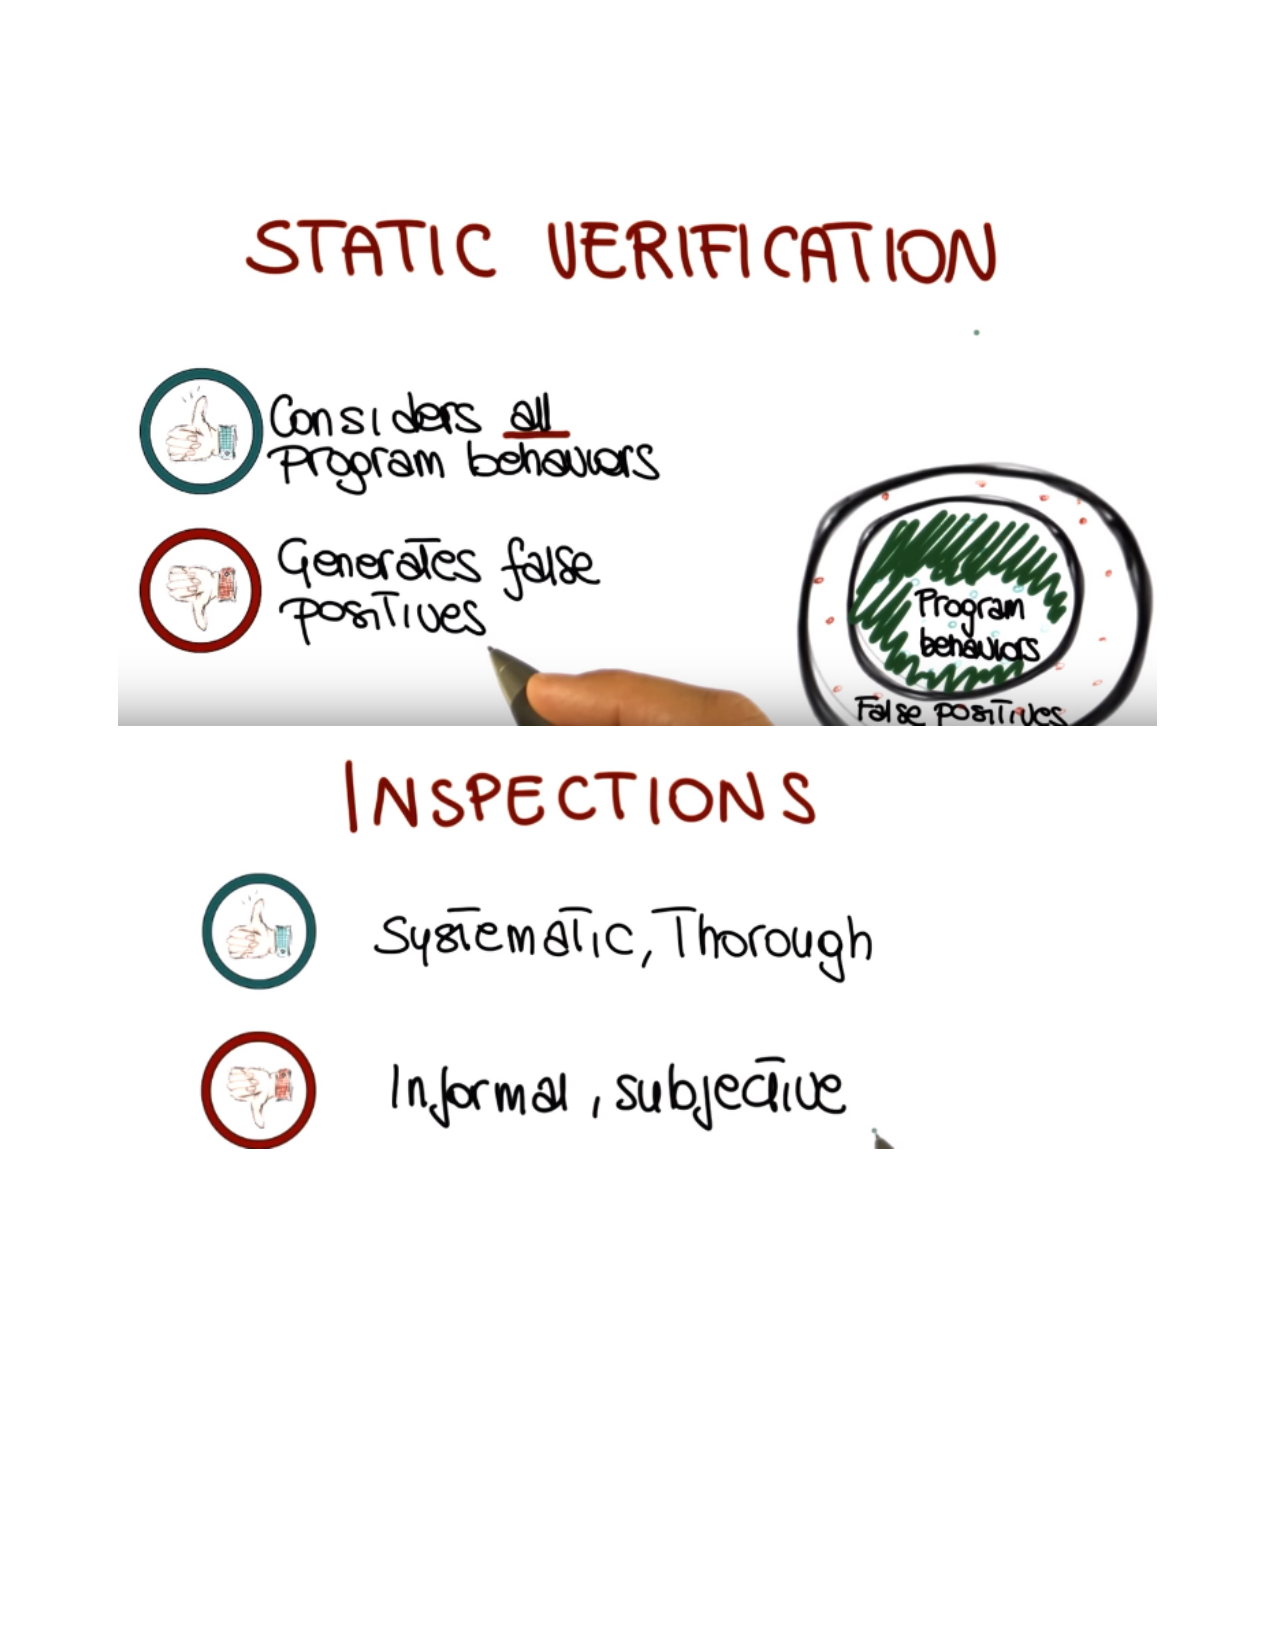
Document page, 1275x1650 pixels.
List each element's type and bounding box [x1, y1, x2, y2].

picture [118, 753, 1157, 1149]
picture [118, 204, 1157, 726]
